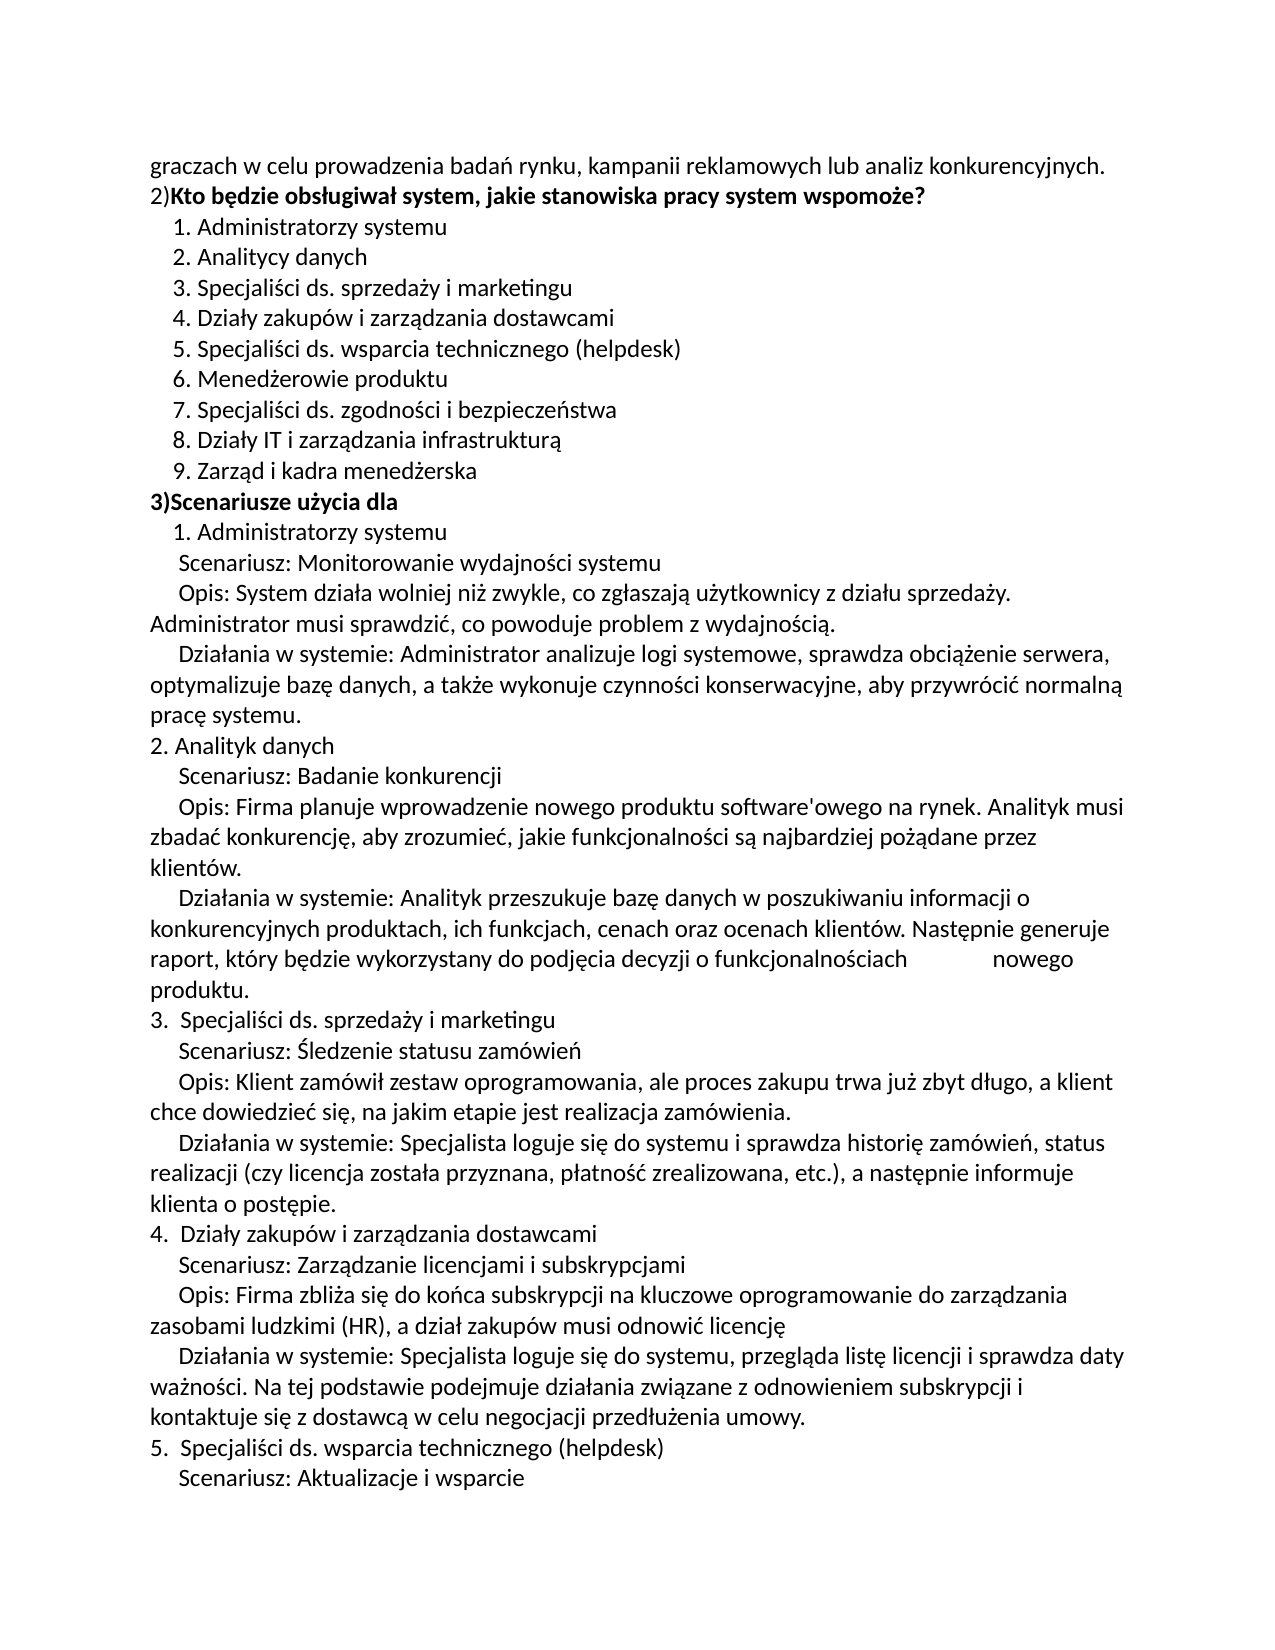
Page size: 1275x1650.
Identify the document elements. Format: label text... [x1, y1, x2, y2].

text graczach w celu prowadzenia badań rynku, kampanii reklamowych lub analiz konkurencyjnych. 2)Kto będzie obsługiwał system, jakie stanowiska pracy system wspomoże? 1. Administratorzy systemu 2. Analitycy danych 3. Specjaliści ds. sprzedaży i marketingu 4. Działy zakupów i zarządzania dostawcami 5. Specjaliści ds. wsparcia technicznego (helpdesk) 6. Menedżerowie produktu 7. Specjaliści ds. zgodności i bezpieczeństwa 8. Działy IT i zarządzania infrastrukturą 9. Zarząd i kadra menedżerska 3)Scenariusze użycia dla 1. Administratorzy systemu Scenariusz: Monitorowanie wydajności systemu Opis: System działa wolniej niż zwykle, co zgłaszają użytkownicy z działu sprzedaży. Administrator musi sprawdzić, co powoduje problem z wydajnością. Działania w systemie: Administrator analizuje logi systemowe, sprawdza obciążenie serwera, optymalizuje bazę danych, a także wykonuje czynności konserwacyjne, aby przywrócić normalną pracę systemu. 2. Analityk danych Scenariusz: Badanie konkurencji Opis: Firma planuje wprowadzenie nowego produktu software'owego na rynek. Analityk musi zbadać konkurencję, aby zrozumieć, jakie funkcjonalności są najbardziej pożądane przez klientów. Działania w systemie: Analityk przeszukuje bazę danych w poszukiwaniu informacji o konkurencyjnych produktach, ich funkcjach, cenach oraz ocenach klientów. Następnie generuje raport, który będzie wykorzystany do podjęcia decyzji o funkcjonalnościach nowego produktu. 3. Specjaliści ds. sprzedaży i marketingu Scenariusz: Śledzenie statusu zamówień Opis: Klient zamówił zestaw oprogramowania, ale proces zakupu trwa już zbyt długo, a klient chce dowiedzieć się, na jakim etapie jest realizacja zamówienia. Działania w systemie: Specjalista loguje się do systemu i sprawdza historię zamówień, status realizacji (czy licencja została przyznana, płatność zrealizowana, etc.), a następnie informuje klienta o postępie. 4. Działy zakupów i zarządzania dostawcami Scenariusz: Zarządzanie licencjami i subskrypcjami Opis: Firma zbliża się do końca subskrypcji na kluczowe oprogramowanie do zarządzania zasobami ludzkimi (HR), a dział zakupów musi odnowić licencję Działania w systemie: Specjalista loguje się do systemu, przegląda listę licencji i sprawdza daty ważności. Na tej podstawie podejmuje działania związane z odnowieniem subskrypcji i kontaktuje się z dostawcą w celu negocjacji przedłużenia umowy. 5. Specjaliści ds. wsparcia technicznego (helpdesk) Scenariusz: Aktualizacje i wsparcie [150, 150, 1125, 1493]
